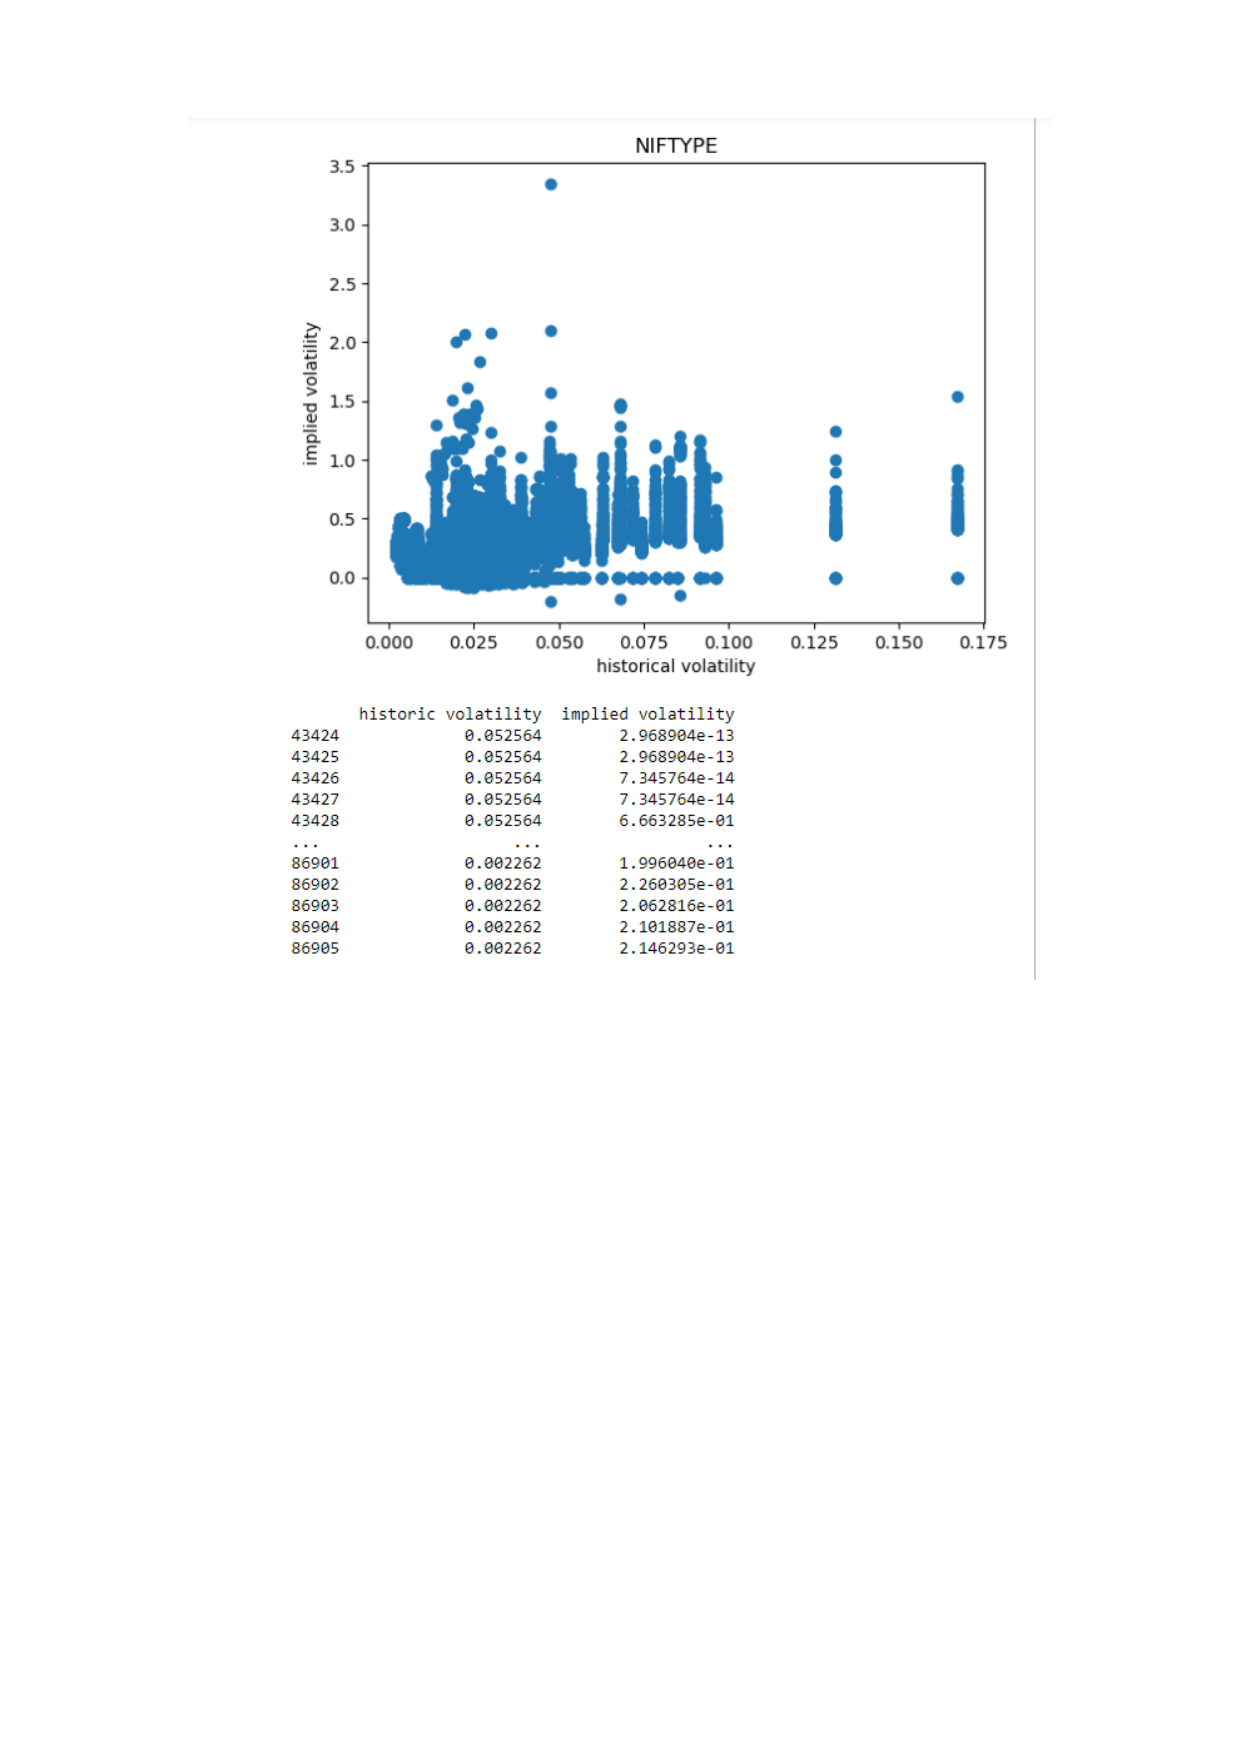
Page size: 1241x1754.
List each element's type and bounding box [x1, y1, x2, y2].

picture [188, 118, 1052, 980]
